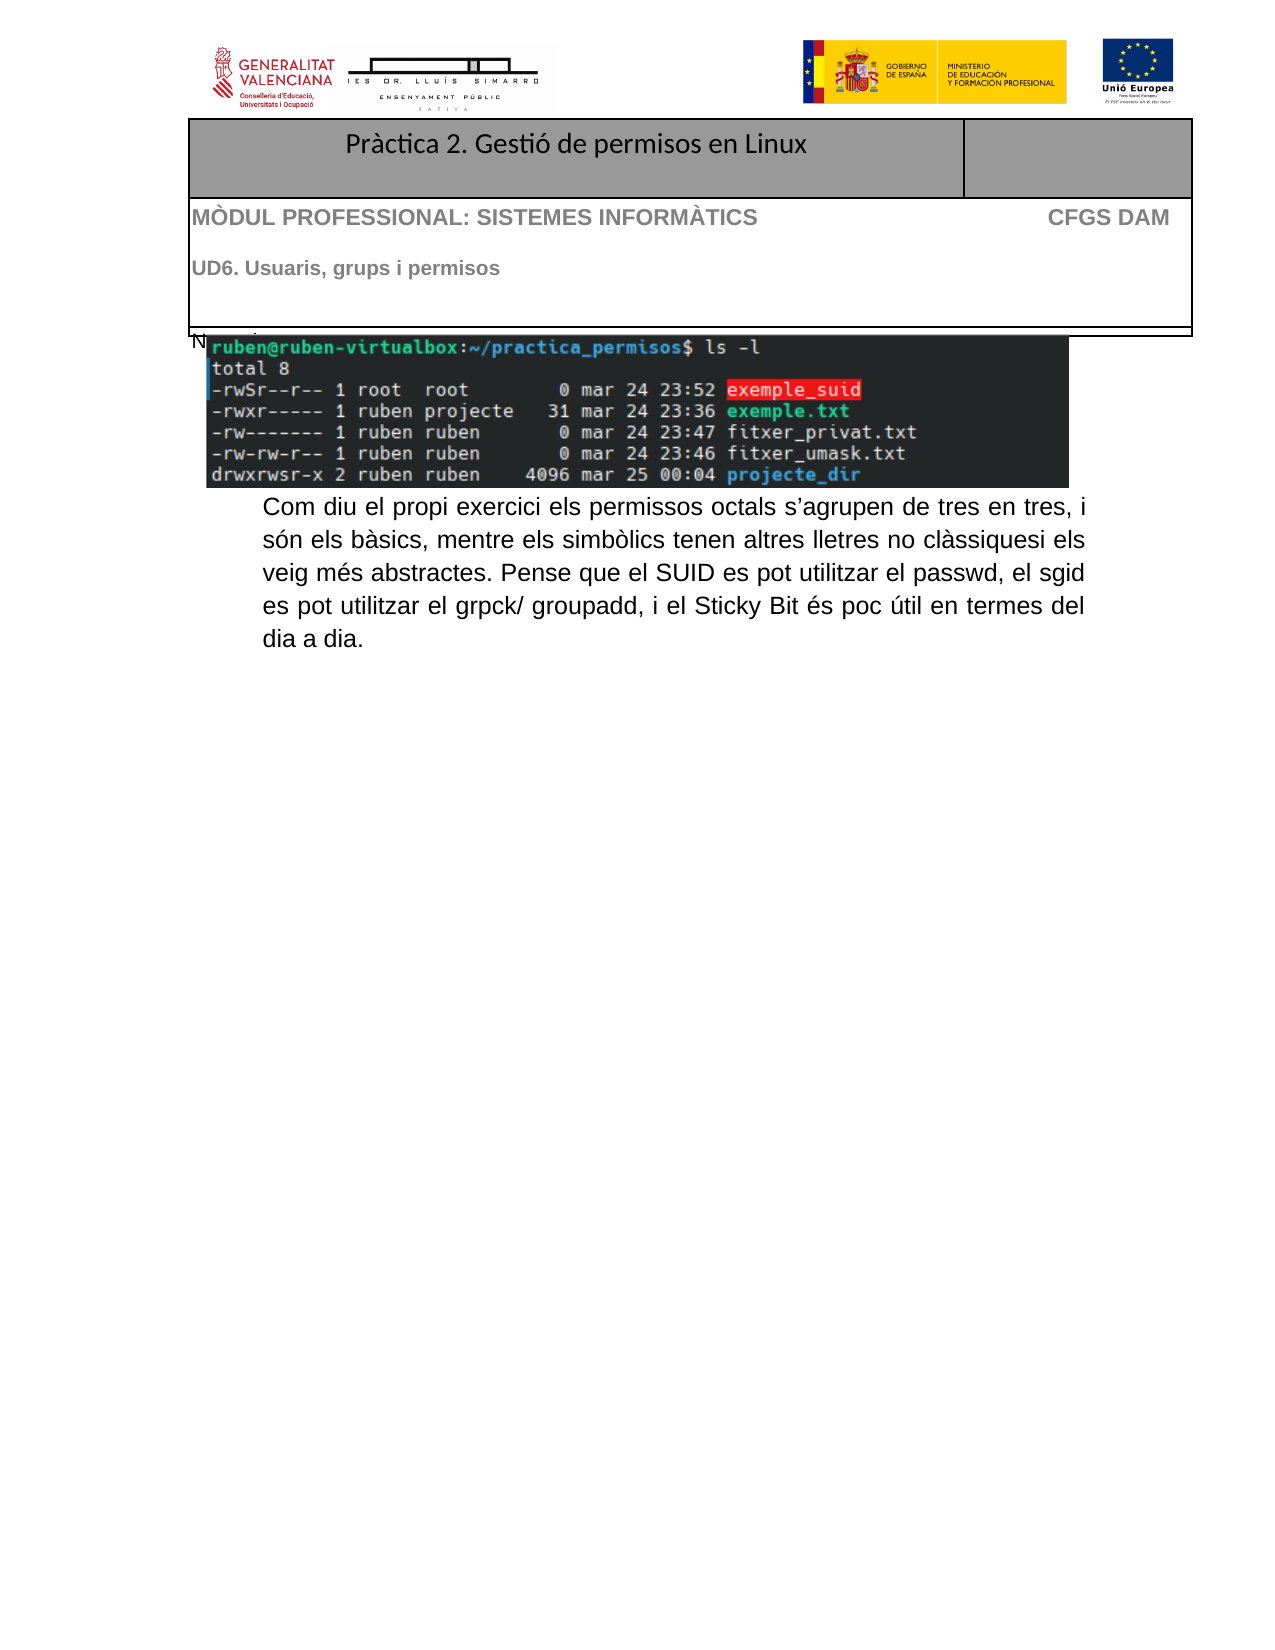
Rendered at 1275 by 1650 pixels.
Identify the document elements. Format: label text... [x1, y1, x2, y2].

picture [802, 38, 1068, 105]
picture [211, 42, 559, 118]
picture [1102, 38, 1174, 104]
picture [206, 334, 1069, 488]
list Com diu el propi exercici els permissos octals s’agrupen de tres en tres, i són els bàsics, mentre els simbòlics tenen altres lletres no clàssiquesi els veig més abstractes. Pense que el SUID es pot utilitzar el passwd, el sgid es pot utilitzar el grpck/ groupadd, i el Sticky Bit és poc útil en termes del dia a dia. [225, 337, 1087, 652]
